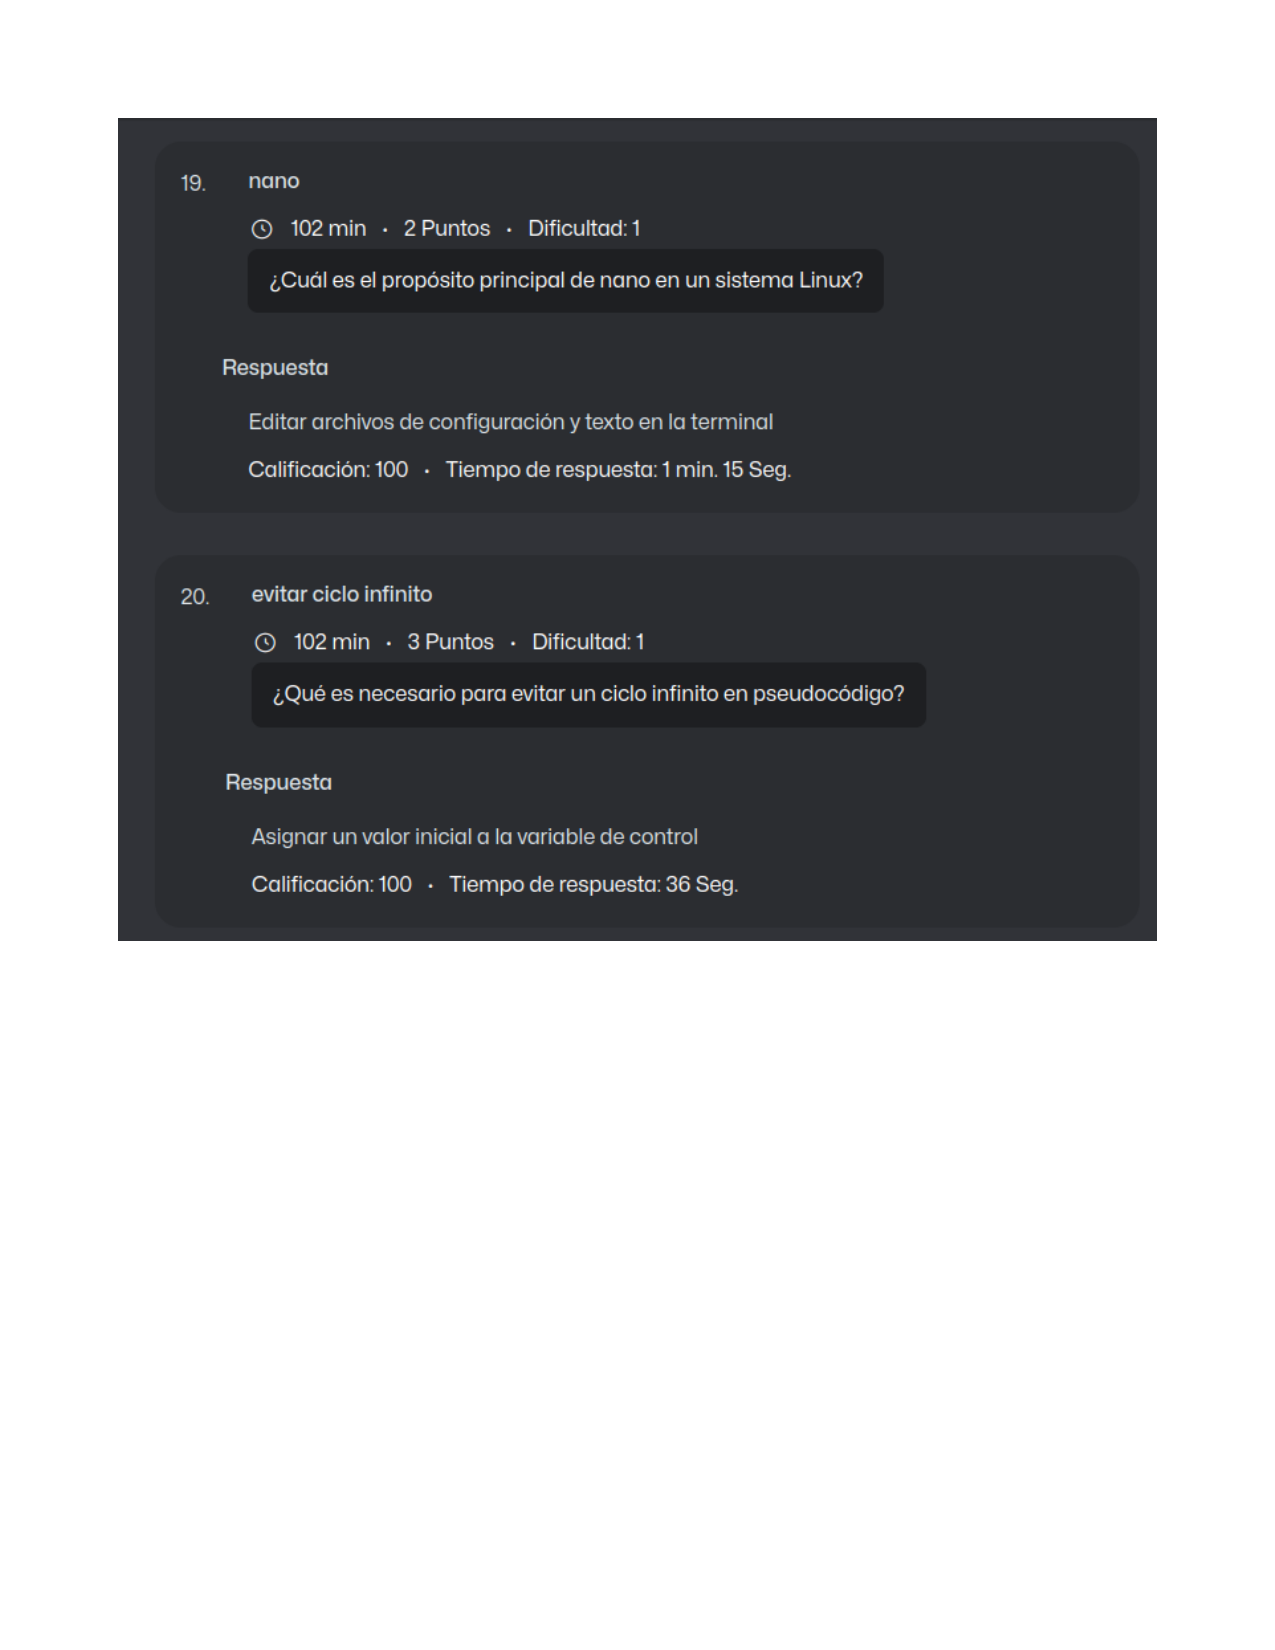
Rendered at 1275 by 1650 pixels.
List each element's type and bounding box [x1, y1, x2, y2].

picture [118, 118, 1157, 941]
